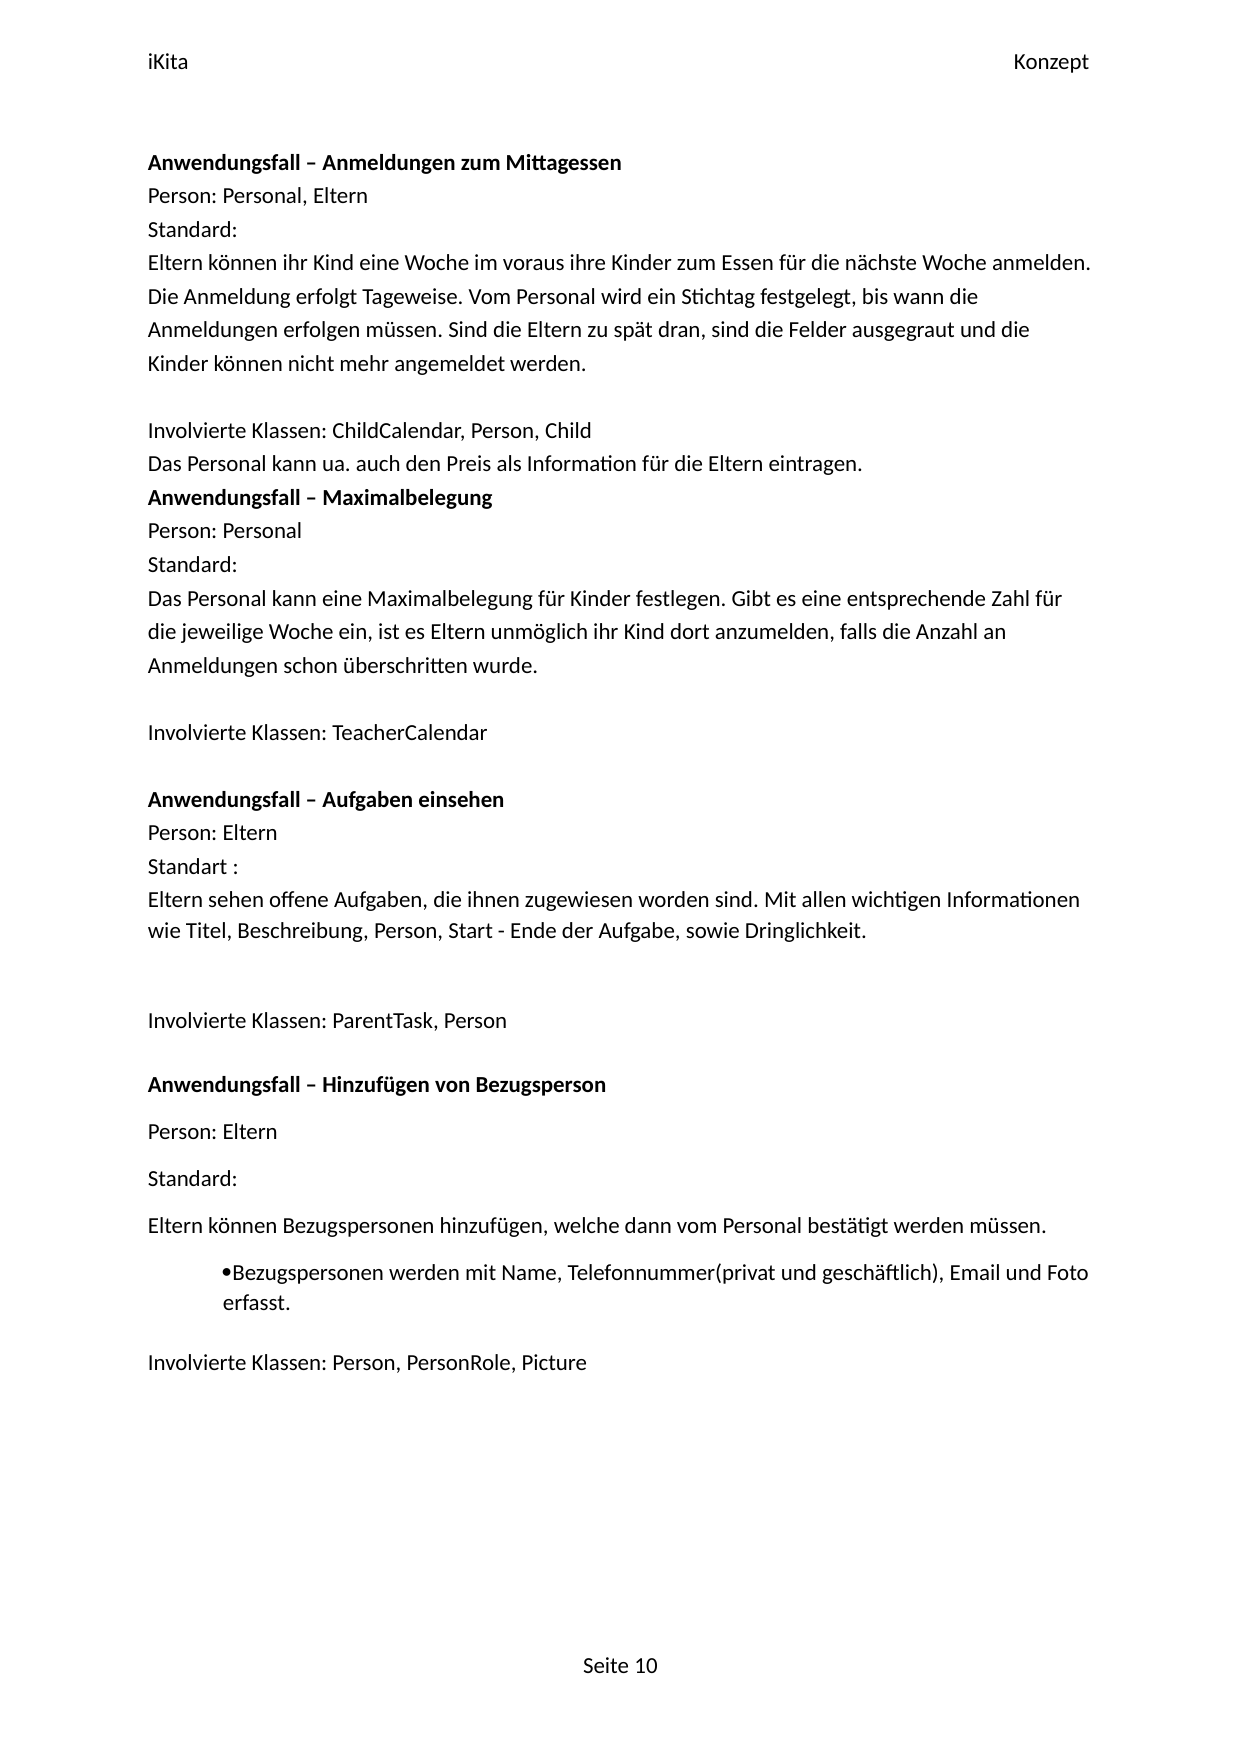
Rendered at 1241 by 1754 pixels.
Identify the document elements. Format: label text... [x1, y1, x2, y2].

text Involvierte Klassen: ChildCalendar, Person, Child [148, 416, 1093, 444]
text Eltern können ihr Kind eine Woche im voraus ihre Kinder zum Essen für die nächste Woche anmelden. Die Anmeldung erfolgt Tageweise. Vom Personal wird ein Stichtag festgelegt, bis wann die Anmeldungen erfolgen müssen. Sind die Eltern zu spät dran, sind die Felder ausgegraut und die Kinder können nicht mehr angemeldet werden. [148, 248, 1093, 377]
text Standart : [148, 852, 1093, 880]
list Bezugspersonen werden mit Name, Telefonnummer(privat und geschäftlich), Email und Foto erfasst. [148, 1258, 1093, 1316]
text Standard: [148, 550, 1093, 578]
text Eltern sehen offene Aufgaben, die ihnen zugewiesen worden sind. Mit allen wichtigen Informationen wie Titel, Beschreibung, Person, Start - Ende der Aufgabe, sowie Dringlichkeit. [148, 886, 1093, 944]
text Anwendungsfall – Aufgaben einsehen [148, 785, 1093, 813]
text Eltern können Bezugspersonen hinzufügen, welche dann vom Personal bestätigt werden müssen. [148, 1211, 1093, 1239]
text Involvierte Klassen: Person, PersonRole, Picture [148, 1348, 1093, 1376]
text Involvierte Klassen: TeacherCalendar [148, 718, 1093, 746]
text Person: Personal, Eltern [148, 181, 1093, 209]
text Involvierte Klassen: ParentTask, Person [148, 1006, 1093, 1034]
text Standard: [148, 1164, 1093, 1192]
text Anwendungsfall – Hinzufügen von Bezugsperson [148, 1070, 1093, 1098]
text Das Personal kann eine Maximalbelegung für Kinder festlegen. Gibt es eine entsprechende Zahl für die jeweilige Woche ein, ist es Eltern unmöglich ihr Kind dort anzumelden, falls die Anzahl an Anmeldungen schon überschritten wurde. [148, 584, 1093, 679]
text Anwendungsfall – Maximalbelegung [148, 483, 1093, 511]
text Standard: [148, 215, 1093, 243]
text Anwendungsfall – Anmeldungen zum Mittagessen [148, 148, 1093, 176]
text Das Personal kann ua. auch den Preis als Information für die Eltern eintragen. [148, 449, 1093, 477]
text Person: Personal [148, 517, 1093, 544]
text Person: Eltern [148, 1117, 1093, 1145]
text Person: Eltern [148, 818, 1093, 846]
